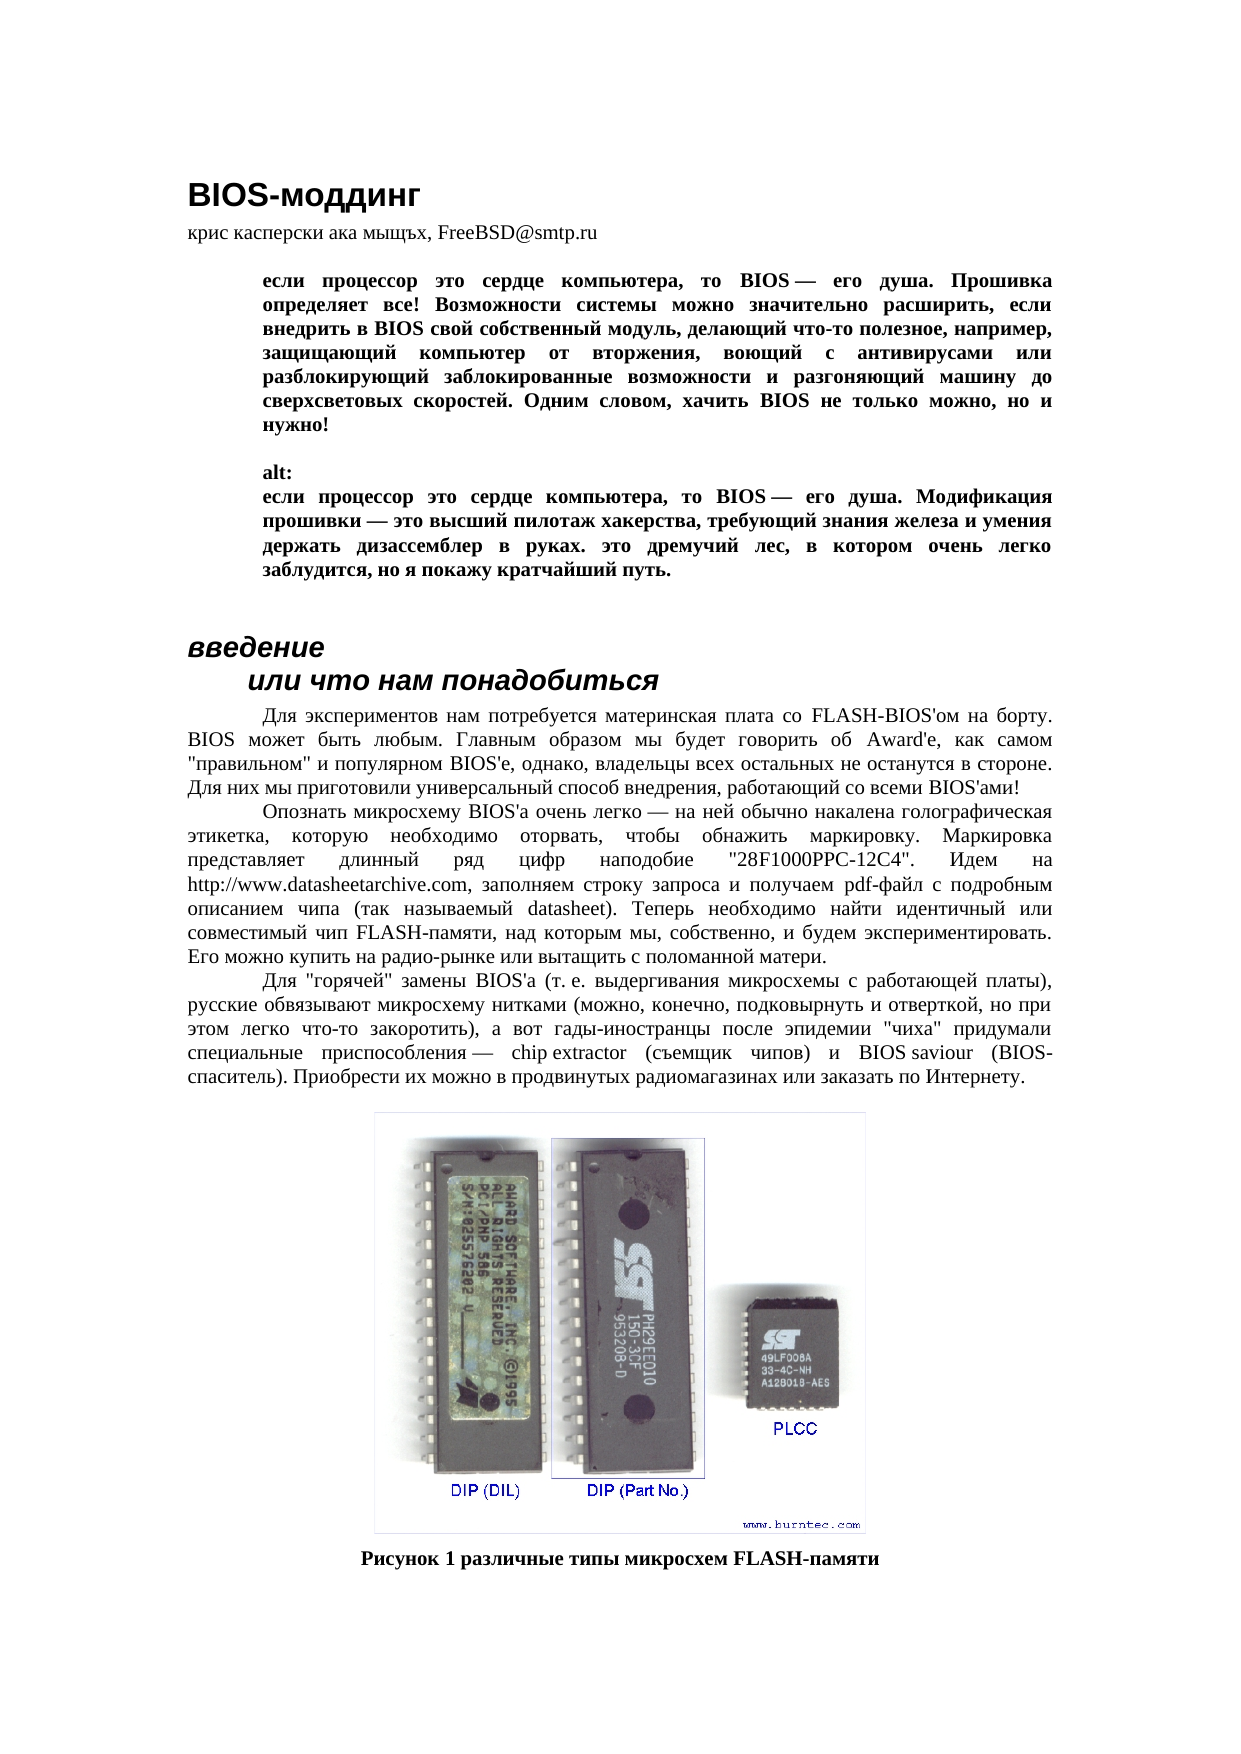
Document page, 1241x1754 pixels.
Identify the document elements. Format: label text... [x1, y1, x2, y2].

text Опознать микросхему BIOS'а очень легко — на ней обычно накалена голографическая этикетка, которую необходимо оторвать, чтобы обнажить маркировку. Маркировка представляет длинный ряд цифр наподобие "28F1000PPC-12C4". Идем на http://www.datasheetarchive.com, заполняем строку запроса и получаем pdf-файл с подробным описанием чипа (так называемый datasheet). Теперь необходимо найти идентичный или совместимый чип FLASH-памяти, над которым мы, собственно, и будем экспериментировать. Его можно купить на радио-рынке или вытащить с поломанной матери. [187, 799, 1053, 968]
text alt: [262, 460, 1053, 484]
picture [374, 1112, 866, 1534]
text Для экспериментов нам потребуется материнская плата со FLASH-BIOS'ом на борту. BIOS может быть любым. Главным образом мы будет говорить об Award'е, как самом "правильном" и популярном BIOS'е, однако, владельцы всех остальных не останутся в стороне. Для них мы приготовили универсальный способ внедрения, работающий со всеми BIOS'ами! [187, 703, 1053, 799]
text Для "горячей" замены BIOS'а (т. е. выдергивания микросхемы с работающей платы), русские обвязывают микросхему нитками (можно, конечно, подковырнуть и отверткой, но при этом легко что-то закоротить), а вот гады-иностранцы после эпидемии "чиха" придумали специальные приспособления — chip extractor (съемщик чипов) и BIOS saviour (BIOS-спаситель). Приобрести их можно в продвинутых радиомагазинах или заказать по Интернету. [187, 968, 1053, 1088]
subtitle BIOS-моддинг [187, 175, 1053, 213]
text если процессор это сердце компьютера, то BIOS — его душа. Прошивка определяет все! Возможности системы можно значительно расширить, если внедрить в BIOS свой собственный модуль, делающий что-то полезное, например, защищающий компьютер от вторжения, воющий с антивирусами или разблокирующий заблокированные возможности и разгоняющий машину до сверхсветовых скоростей. Одним словом, хачить BIOS не только можно, но и нужно! [262, 268, 1053, 436]
subtitle введение или что нам понадобиться [187, 630, 1053, 697]
text крис касперски ака мыщъх, FreeBSD@smtp.ru [187, 220, 1053, 244]
text если процессор это сердце компьютера, то BIOS — его душа. Модификация прошивки — это высший пилотаж хакерства, требующий знания железа и умения держать дизассемблер в руках. это дремучий лес, в котором очень легко заблудится, но я покажу кратчайший путь. [262, 484, 1053, 581]
text Рисунок 1 различные типы микросхем FLASH-памяти [187, 1546, 1053, 1570]
